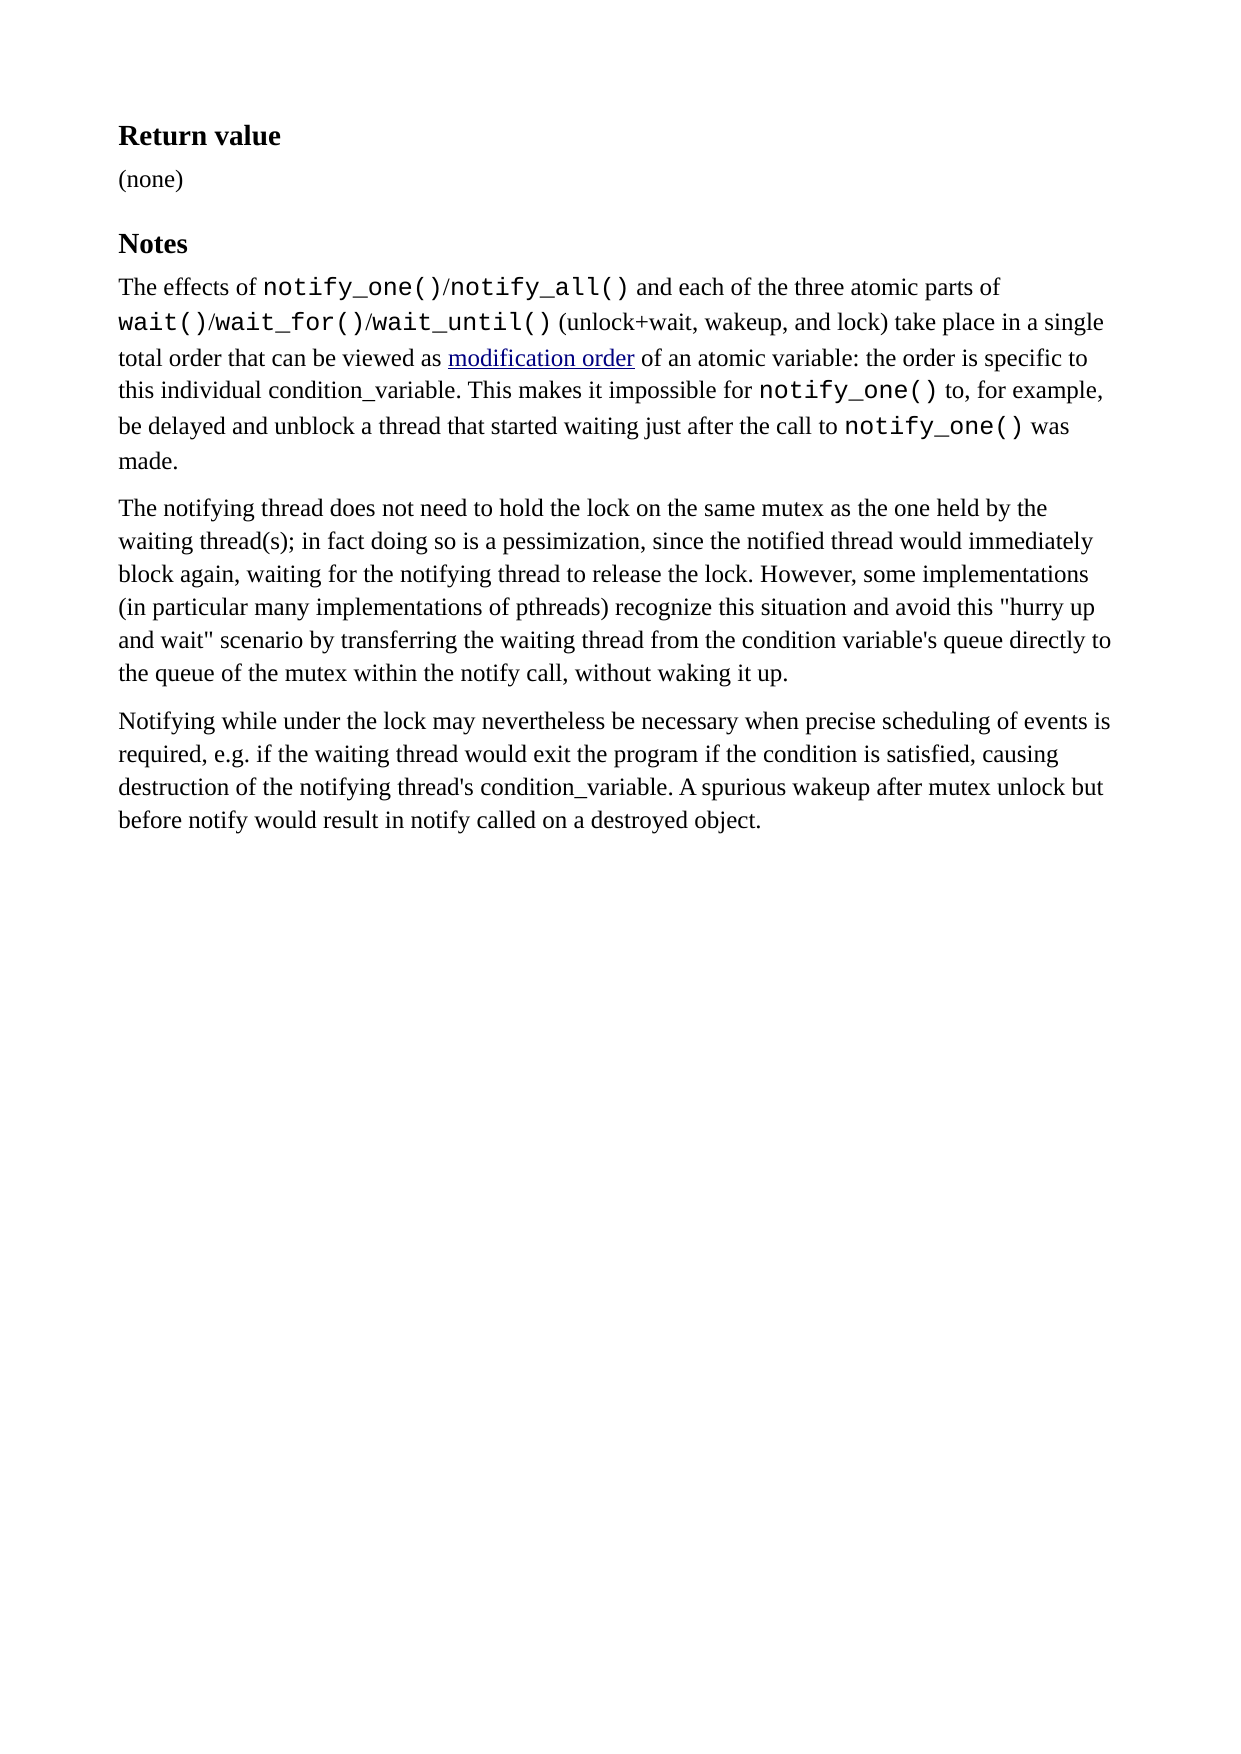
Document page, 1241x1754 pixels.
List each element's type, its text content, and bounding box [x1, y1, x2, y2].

subtitle Return value [118, 118, 1122, 152]
text The notifying thread does not need to hold the lock on the same mutex as the one held by the waiting thread(s); in fact doing so is a pessimization, since the notified thread would immediately block again, waiting for the notifying thread to release the lock. However, some implementations (in particular many implementations of pthreads) recognize this situation and avoid this "hurry up and wait" scenario by transferring the waiting thread from the condition variable's queue directly to the queue of the mutex within the notify call, without waking it up. [118, 493, 1122, 687]
text The effects of notify_one()/notify_all() and each of the three atomic parts of wait()/wait_for()/wait_until() (unlock+wait, wakeup, and lock) take place in a single total order that can be viewed as modification order of an atomic variable: the order is specific to this individual condition_variable. This makes it impossible for notify_one() to, for example, be delayed and unblock a thread that started waiting just after the call to notify_one() was made. [118, 272, 1122, 474]
text Notifying while under the lock may nevertheless be necessary when precise scheduling of events is required, e.g. if the waiting thread would exit the program if the condition is satisfied, causing destruction of the notifying thread's condition_variable. A spurious wakeup after mutex unlock but before notify would result in notify called on a destroyed object. [118, 706, 1122, 834]
subtitle Notes [118, 226, 1122, 260]
text (none) [118, 164, 1122, 193]
